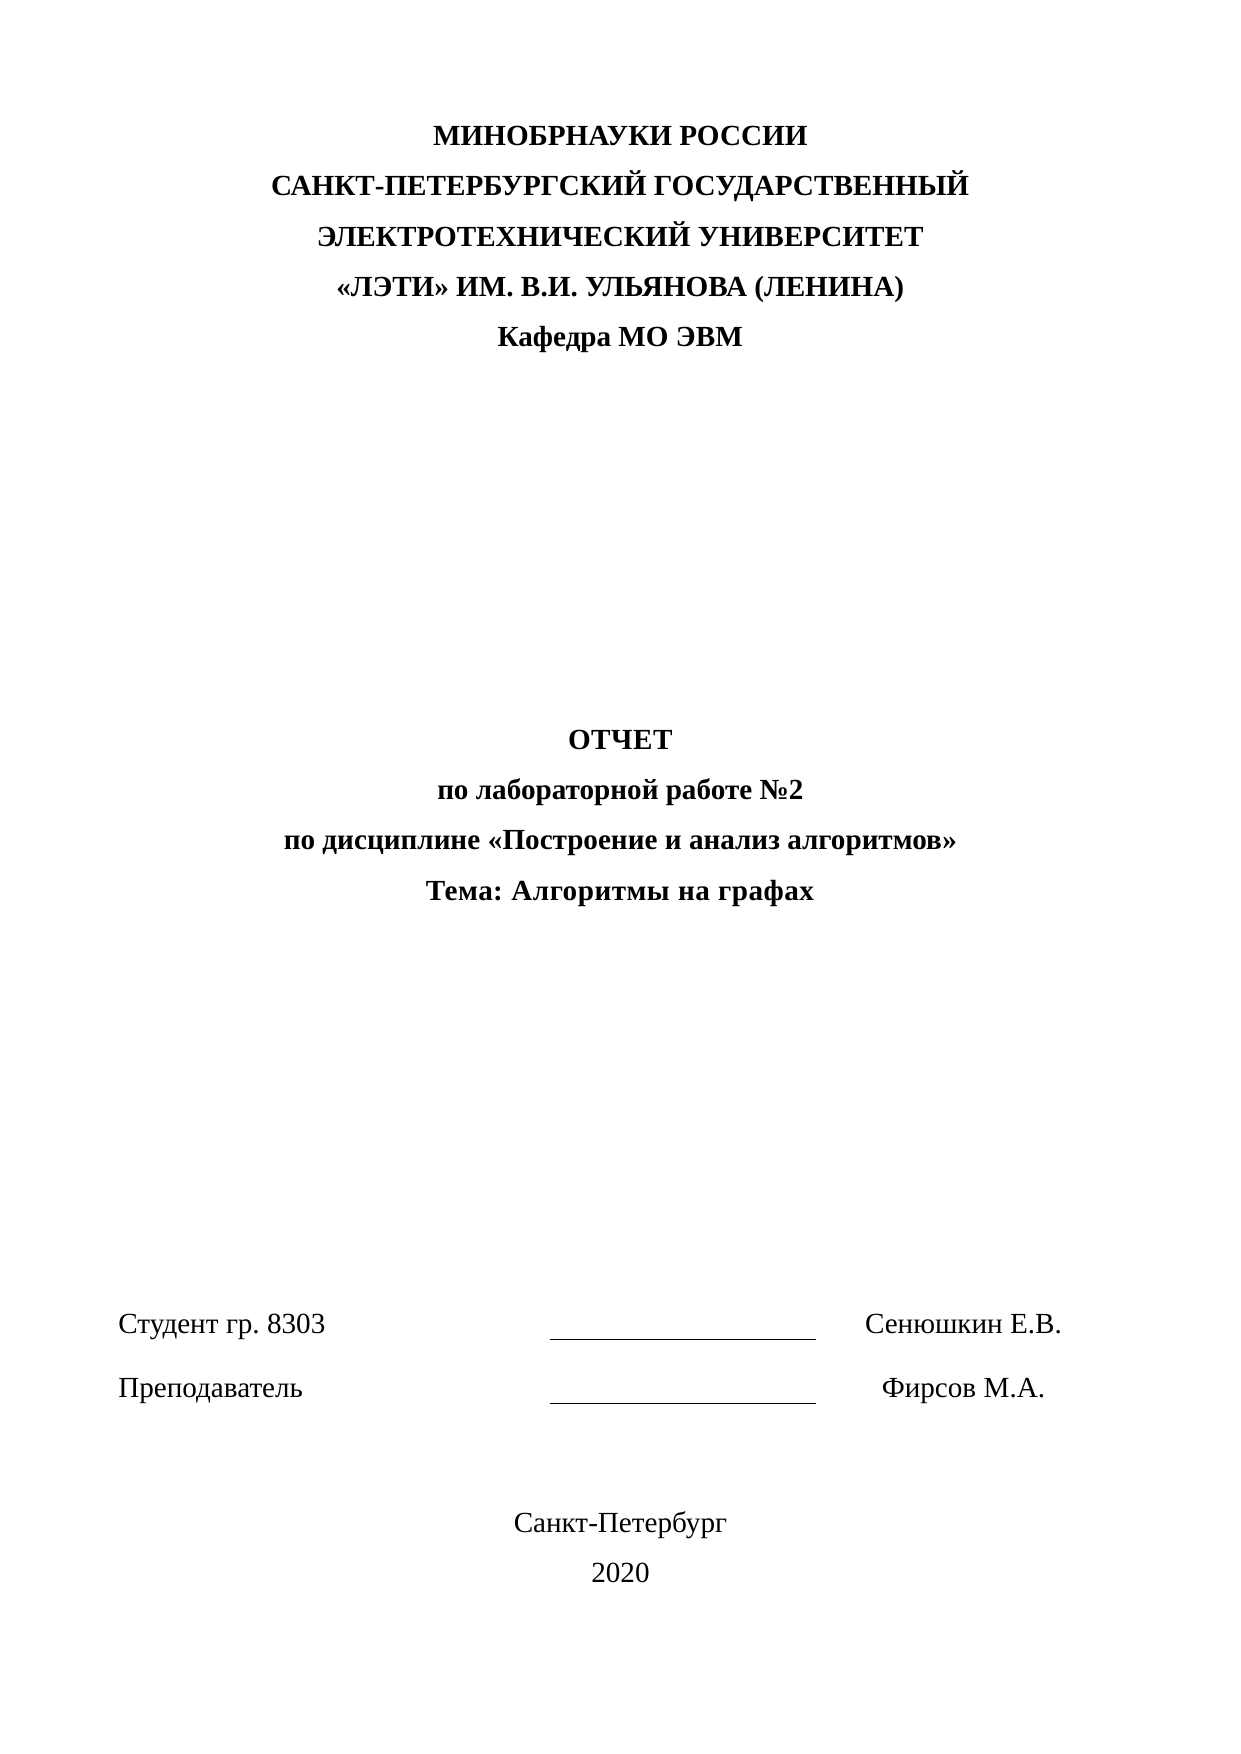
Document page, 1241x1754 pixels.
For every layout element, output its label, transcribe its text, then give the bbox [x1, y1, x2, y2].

text по лабораторной работе №2 [118, 772, 1122, 806]
text «ЛЭТИ» им. В.И. Ульянова (Ленина) [118, 269, 1122, 303]
text 2020 [118, 1555, 1122, 1589]
table_cell [550, 1340, 816, 1403]
text электротехнический университет [118, 219, 1122, 252]
text Кафедра МО ЭВМ [118, 319, 1122, 353]
table_header Студент гр. 8303 [107, 1275, 550, 1339]
table_cell Преподаватель [107, 1339, 550, 1403]
text по дисциплине «Построение и анализ алгоритмов» [118, 822, 1122, 856]
text отчет [118, 722, 1122, 755]
table_header [550, 1275, 816, 1339]
table_cell Фирсов М.А. [816, 1339, 1111, 1403]
text Санкт-Петербург [118, 1505, 1122, 1538]
table_header Сенюшкин Е.В. [816, 1275, 1111, 1339]
text Тема: Алгоритмы на графах [118, 873, 1122, 906]
text МИНОБРНАУКИ РОССИИ [118, 118, 1122, 152]
text Санкт-Петербургский государственный [118, 168, 1122, 202]
